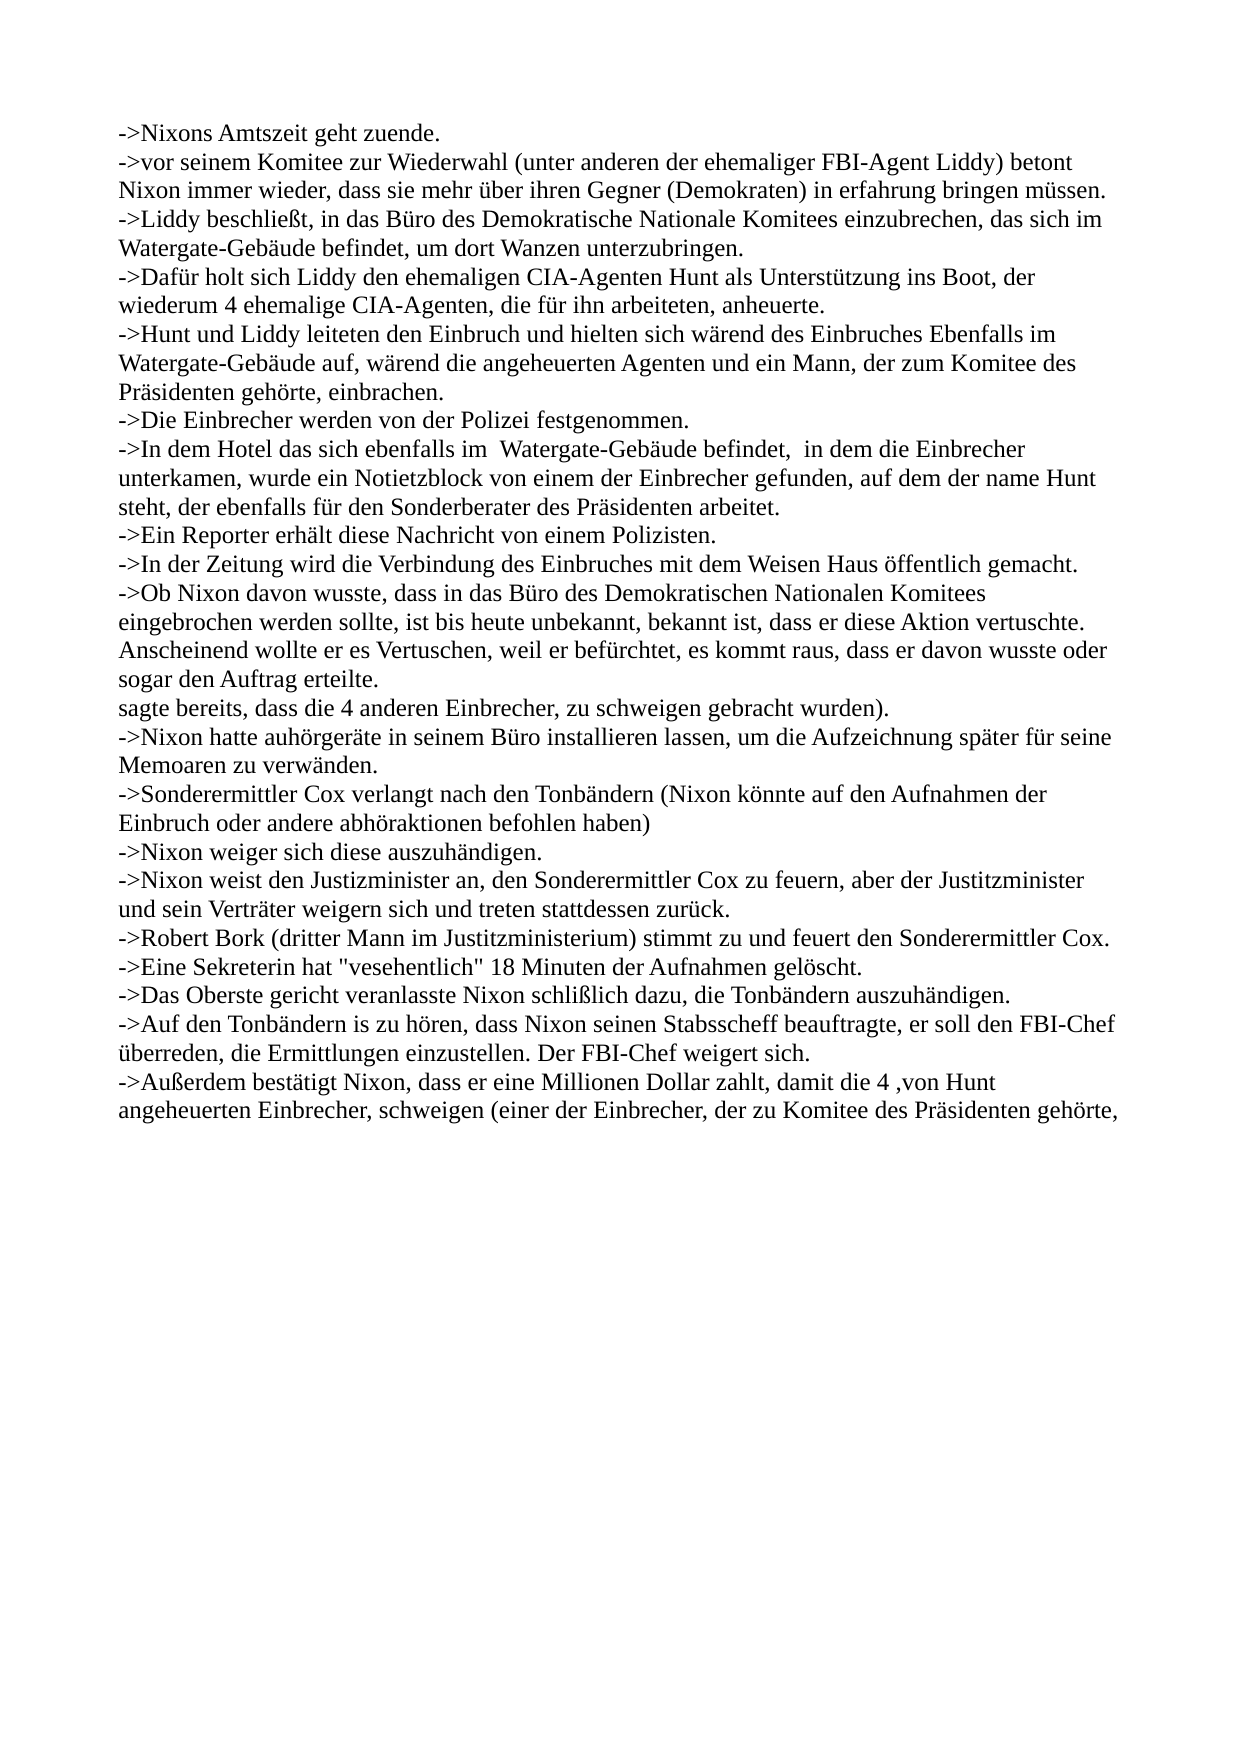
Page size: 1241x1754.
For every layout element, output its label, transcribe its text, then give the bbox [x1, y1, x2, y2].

text ->Die Einbrecher werden von der Polizei festgenommen. [118, 406, 1122, 434]
text ->Nixons Amtszeit geht zuende. [118, 118, 1122, 147]
text ->Das Oberste gericht veranlasste Nixon schlißlich dazu, die Tonbändern auszuhändigen. [118, 981, 1122, 1009]
text ->In der Zeitung wird die Verbindung des Einbruches mit dem Weisen Haus öffentlich gemacht. [118, 549, 1122, 578]
text ->vor seinem Komitee zur Wiederwahl (unter anderen der ehemaliger FBI-Agent Liddy) betont Nixon immer wieder, dass sie mehr über ihren Gegner (Demokraten) in erfahrung bringen müssen. [118, 147, 1122, 204]
text ->Sonderermittler Cox verlangt nach den Tonbändern (Nixon könnte auf den Aufnahmen der Einbruch oder andere abhöraktionen befohlen haben) [118, 779, 1122, 837]
text ->In dem Hotel das sich ebenfalls im Watergate-Gebäude befindet, in dem die Einbrecher unterkamen, wurde ein Notietzblock von einem der Einbrecher gefunden, auf dem der name Hunt steht, der ebenfalls für den Sonderberater des Präsidenten arbeitet. [118, 434, 1122, 521]
text ->Robert Bork (dritter Mann im Justitzministerium) stimmt zu und feuert den Sonderermittler Cox. [118, 923, 1122, 952]
text ->Nixon weiger sich diese auszuhändigen. [118, 837, 1122, 866]
text ->Ein Reporter erhält diese Nachricht von einem Polizisten. [118, 521, 1122, 549]
text ->Auf den Tonbändern is zu hören, dass Nixon seinen Stabsscheff beauftragte, er soll den FBI-Chef überreden, die Ermittlungen einzustellen. Der FBI-Chef weigert sich. [118, 1009, 1122, 1067]
text ->Nixon hatte auhörgeräte in seinem Büro installieren lassen, um die Aufzeichnung später für seine Memoaren zu verwänden. [118, 722, 1122, 779]
text ->Ob Nixon davon wusste, dass in das Büro des Demokratischen Nationalen Komitees eingebrochen werden sollte, ist bis heute unbekannt, bekannt ist, dass er diese Aktion vertuschte. Anscheinend wollte er es Vertuschen, weil er befürchtet, es kommt raus, dass er davon wusste oder sogar den Auftrag erteilte. [118, 578, 1122, 693]
text ->Hunt und Liddy leiteten den Einbruch und hielten sich wärend des Einbruches Ebenfalls im Watergate-Gebäude auf, wärend die angeheuerten Agenten und ein Mann, der zum Komitee des Präsidenten gehörte, einbrachen. [118, 319, 1122, 406]
text ->Nixon weist den Justizminister an, den Sonderermittler Cox zu feuern, aber der Justitzminister und sein Verträter weigern sich und treten stattdessen zurück. [118, 866, 1122, 923]
text ->Außerdem bestätigt Nixon, dass er eine Millionen Dollar zahlt, damit die 4 ,von Hunt angeheuerten Einbrecher, schweigen (einer der Einbrecher, der zu Komitee des Präsidenten gehörte, [118, 1067, 1122, 1124]
text ->Eine Sekreterin hat "vesehentlich" 18 Minuten der Aufnahmen gelöscht. [118, 952, 1122, 981]
text ->Dafür holt sich Liddy den ehemaligen CIA-Agenten Hunt als Unterstützung ins Boot, der wiederum 4 ehemalige CIA-Agenten, die für ihn arbeiteten, anheuerte. [118, 262, 1122, 319]
text ->Liddy beschließt, in das Büro des Demokratische Nationale Komitees einzubrechen, das sich im Watergate-Gebäude befindet, um dort Wanzen unterzubringen. [118, 204, 1122, 262]
text sagte bereits, dass die 4 anderen Einbrecher, zu schweigen gebracht wurden). [118, 693, 1122, 722]
